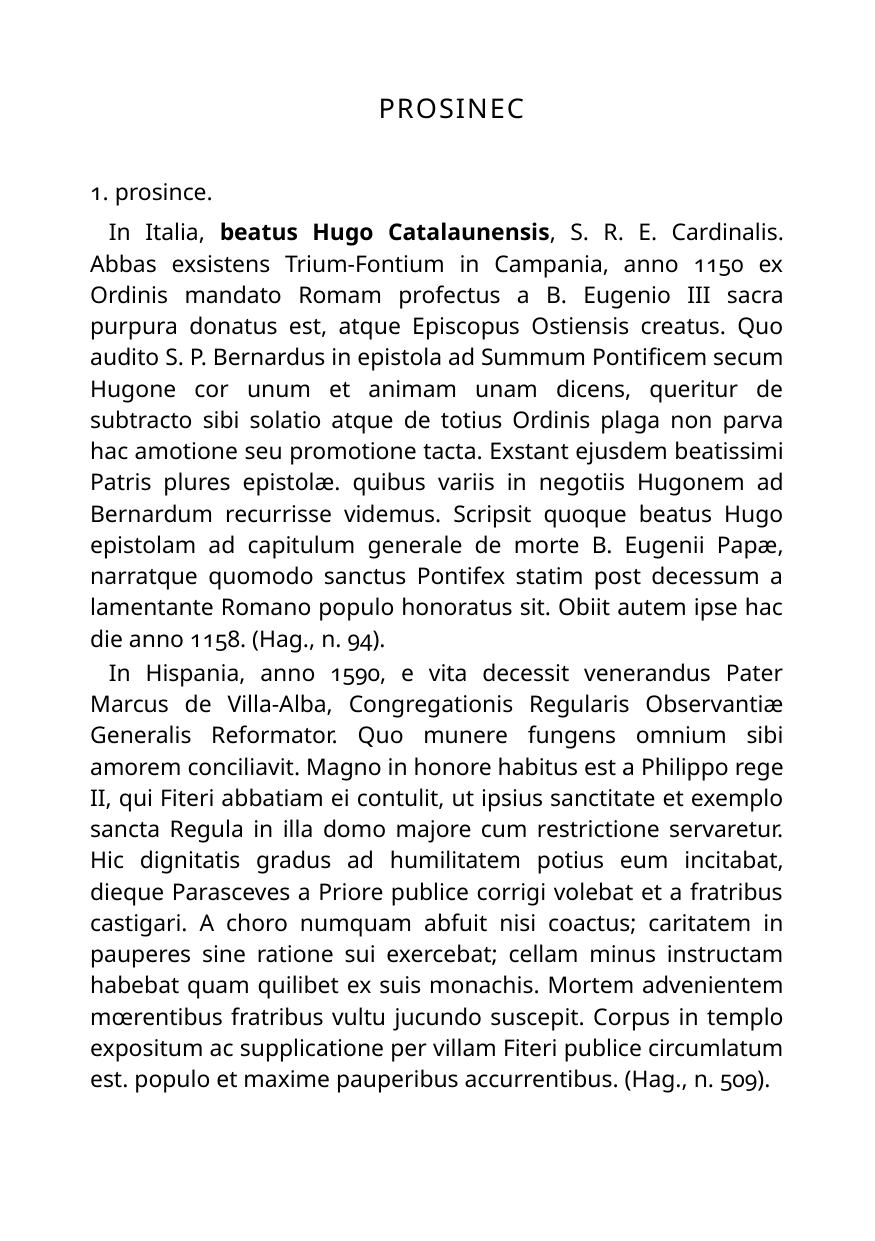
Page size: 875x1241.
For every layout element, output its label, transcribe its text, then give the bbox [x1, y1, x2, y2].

text In Hispania, anno 1590, e vita decessit venerandus Pater Marcus de Villa-Alba, Congregationis Regularis Observantiæ Generalis Reformator. Quo munere fungens omnium sibi amorem conciliavit. Magno in honore habitus est a Philippo rege II, qui Fiteri abbatiam ei contulit, ut ipsius sanctitate et exemplo sancta Regula in illa domo majore cum restrictione servaretur. Hic dignitatis gradus ad humilitatem potius eum incitabat, dieque Parasceves a Priore publice corrigi volebat et a fratribus castigari. A choro numquam abfuit nisi coactus; caritatem in pauperes sine ratione sui exercebat; cellam minus instructam habebat quam quilibet ex suis monachis. Mortem advenientem mœrentibus fratribus vultu jucundo suscepit. Corpus in templo expositum ac supplicatione per villam Fiteri publice circumlatum est. populo et maxime pauperibus accurrentibus. (Hag., n. 509). [90, 657, 784, 1094]
text 1. prosince. [90, 176, 784, 207]
text PROSINEC [90, 90, 784, 127]
text In Italia, beatus Hugo Catalaunensis, S. R. E. Cardinalis. Abbas exsistens Trium-Fontium in Campania, anno 1150 ex Ordinis mandato Romam profectus a B. Eugenio III sacra purpura donatus est, atque Episcopus Ostiensis creatus. Quo audito S. P. Bernardus in epistola ad Summum Pontificem secum Hugone cor unum et animam unam dicens, queritur de subtracto sibi solatio atque de totius Ordinis plaga non parva hac amotione seu promotione tacta. Exstant ejusdem beatissimi Patris plures epistolæ. quibus variis in negotiis Hugonem ad Bernardum recurrisse videmus. Scripsit quoque beatus Hugo epistolam ad capitulum generale de morte B. Eugenii Papæ, narratque quomodo sanctus Pontifex statim post decessum a lamentante Romano populo honoratus sit. Obiit autem ipse hac die anno 1158. (Hag., n. 94). [90, 216, 784, 654]
